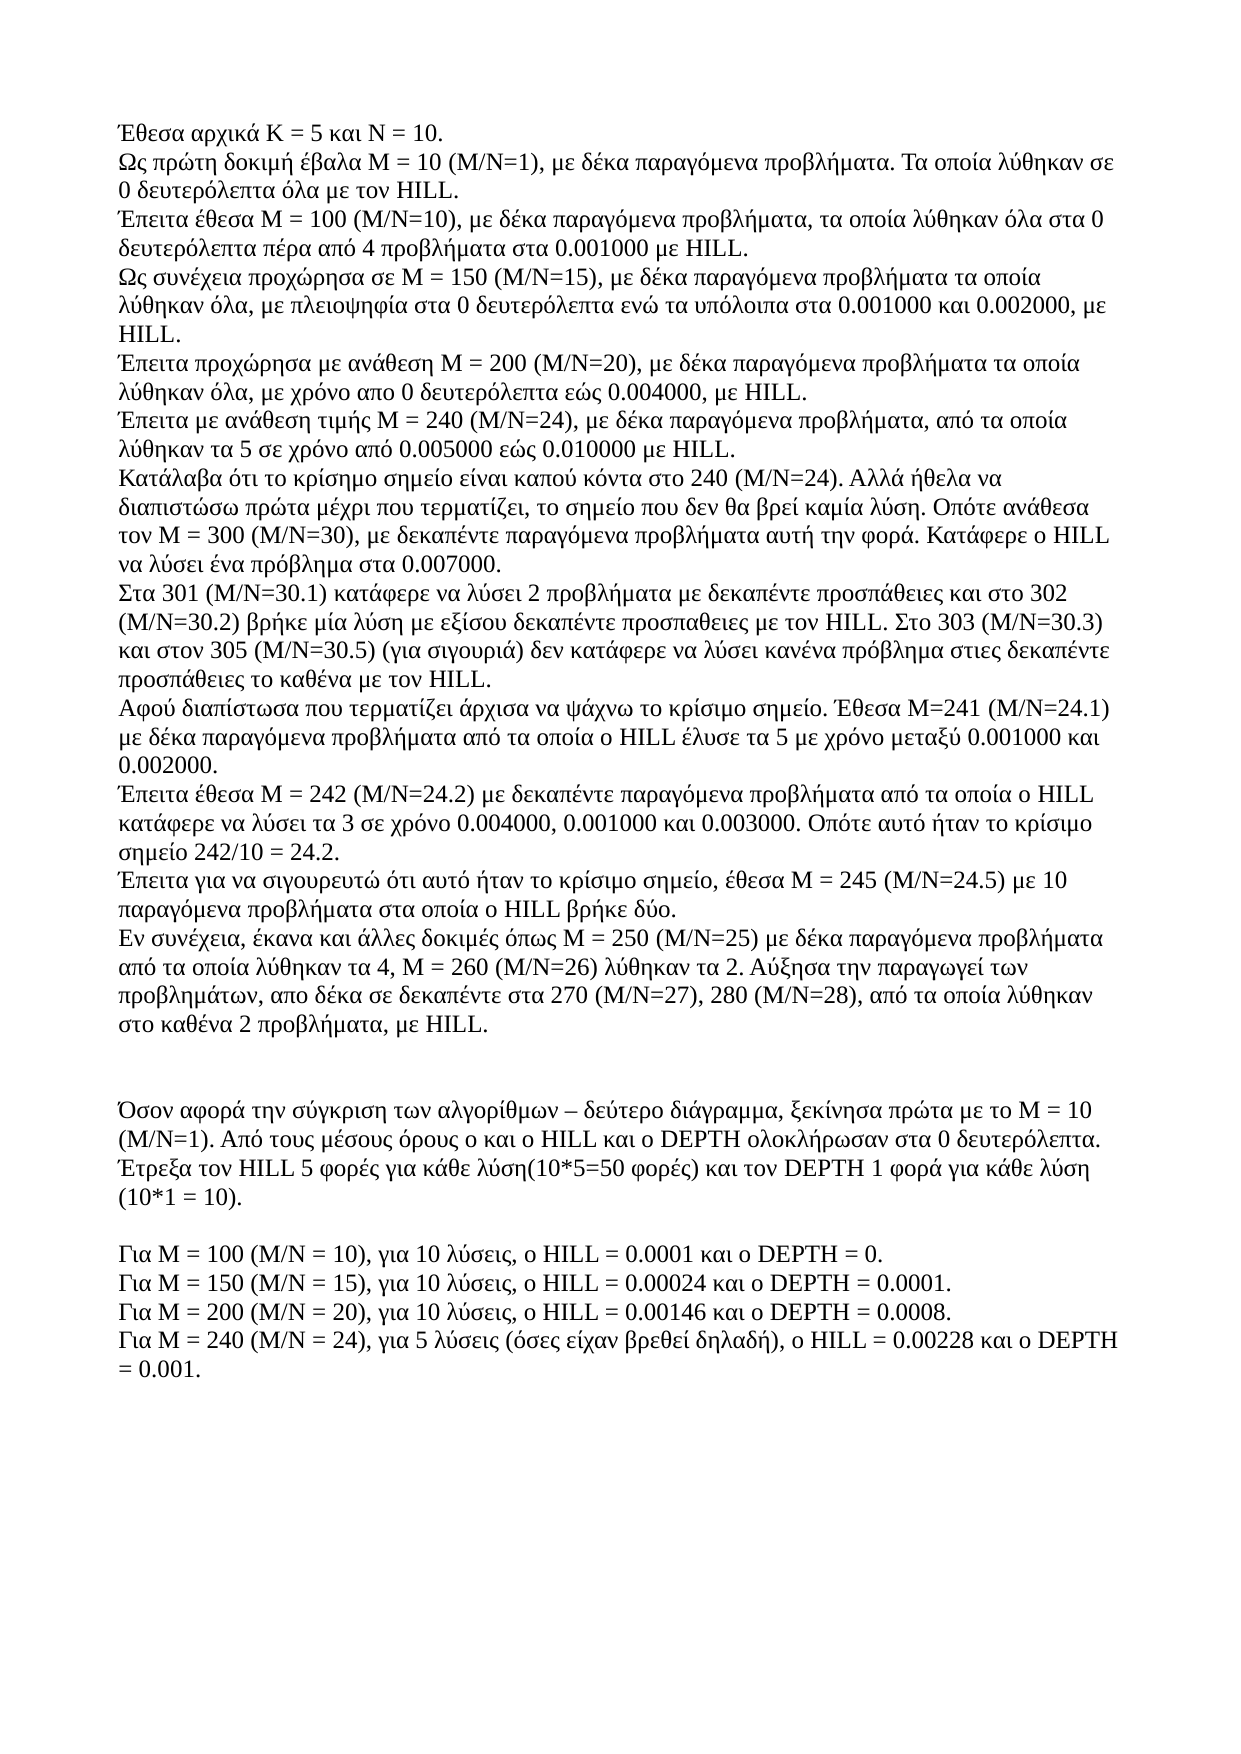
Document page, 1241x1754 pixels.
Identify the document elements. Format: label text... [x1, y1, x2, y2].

text Για Μ = 240 (Μ/Ν = 24), για 5 λύσεις (όσες είχαν βρεθεί δηλαδή), o HILL = 0.00228 και ο DEPTH = 0.001. [118, 1326, 1122, 1383]
text Ως πρώτη δοκιμή έβαλα Μ = 10 (M/N=1), με δέκα παραγόμενα προβλήματα. Τα οποία λύθηκαν σε 0 δευτερόλεπτα όλα με τον HILL. [118, 147, 1122, 204]
text Για Μ = 100 (Μ/Ν = 10), για 10 λύσεις, o HILL = 0.0001 και ο DEPTH = 0. [118, 1239, 1122, 1268]
text Έθεσα αρχικά Κ = 5 και Ν = 10. [118, 118, 1122, 147]
text Για Μ = 150 (Μ/Ν = 15), για 10 λύσεις, o HILL = 0.00024 και ο DEPTH = 0.0001. [118, 1268, 1122, 1297]
text Εν συνέχεια, έκανα και άλλες δοκιμές όπως Μ = 250 (M/N=25) με δέκα παραγόμενα προβλήματα από τα οποία λύθηκαν τα 4, Μ = 260 (M/N=26) λύθηκαν τα 2. Αύξησα την παραγωγεί των προβλημάτων, απο δέκα σε δεκαπέντε στα 270 (M/N=27), 280 (M/N=28), από τα οποία λύθηκαν στο καθένα 2 προβλήματα, με HILL. [118, 923, 1122, 1038]
text Έπειτα έθεσα Μ = 242 (M/N=24.2) με δεκαπέντε παραγόμενα προβλήματα από τα οποία ο HILL κατάφερε να λύσει τα 3 σε χρόνο 0.004000, 0.001000 και 0.003000. Οπότε αυτό ήταν το κρίσιμο σημείο 242/10 = 24.2. [118, 779, 1122, 866]
text Ως συνέχεια προχώρησα σε Μ = 150 (M/N=15), με δέκα παραγόμενα προβλήματα τα οποία λύθηκαν όλα, με πλειοψηφία στα 0 δευτερόλεπτα ενώ τα υπόλοιπα στα 0.001000 και 0.002000, με HILL. [118, 262, 1122, 348]
text Έπειτα για να σιγουρευτώ ότι αυτό ήταν το κρίσιμο σημείο, έθεσα Μ = 245 (M/N=24.5) με 10 παραγόμενα προβλήματα στα οποία ο HILL βρήκε δύο. [118, 866, 1122, 923]
text Για Μ = 200 (Μ/Ν = 20), για 10 λύσεις, o HILL = 0.00146 και ο DEPTH = 0.0008. [118, 1297, 1122, 1326]
text Αφού διαπίστωσα που τερματίζει άρχισα να ψάχνω το κρίσιμο σημείο. Έθεσα Μ=241 (M/N=24.1) με δέκα παραγόμενα προβλήματα από τα οποία ο HILL έλυσε τα 5 με χρόνο μεταξύ 0.001000 και 0.002000. [118, 693, 1122, 779]
text Έπειτα προχώρησα με ανάθεση Μ = 200 (M/N=20), με δέκα παραγόμενα προβλήματα τα οποία λύθηκαν όλα, με χρόνο απο 0 δευτερόλεπτα εώς 0.004000, με HILL. [118, 348, 1122, 406]
text Στα 301 (M/N=30.1) κατάφερε να λύσει 2 προβλήματα με δεκαπέντε προσπάθειες και στο 302 (M/N=30.2) βρήκε μία λύση με εξίσου δεκαπέντε προσπαθειες με τον HILL. Στο 303 (M/N=30.3) και στον 305 (M/N=30.5) (για σιγουριά) δεν κατάφερε να λύσει κανένα πρόβλημα στιες δεκαπέντε προσπάθειες το καθένα με τον HILL. [118, 578, 1122, 693]
text Κατάλαβα ότι το κρίσημο σημείο είναι καπού κόντα στο 240 (M/N=24). Αλλά ήθελα να διαπιστώσω πρώτα μέχρι που τερματίζει, το σημείο που δεν θα βρεί καμία λύση. Οπότε ανάθεσα τον Μ = 300 (M/N=30), με δεκαπέντε παραγόμενα προβλήματα αυτή την φορά. Κατάφερε ο HILL να λύσει ένα πρόβλημα στα 0.007000. [118, 463, 1122, 578]
text Έπειτα με ανάθεση τιμής Μ = 240 (M/N=24), με δέκα παραγόμενα προβλήματα, από τα οποία λύθηκαν τα 5 σε χρόνο από 0.005000 εώς 0.010000 με HILL. [118, 406, 1122, 463]
text Έπειτα έθεσα Μ = 100 (M/N=10), με δέκα παραγόμενα προβλήματα, τα οποία λύθηκαν όλα στα 0 δευτερόλεπτα πέρα από 4 προβλήματα στα 0.001000 με HILL. [118, 204, 1122, 262]
text Όσον αφορά την σύγκριση των αλγορίθμων – δεύτερο διάγραμμα, ξεκίνησα πρώτα με το Μ = 10 (M/N=1). Από τους μέσους όρους ο και ο HILL και ο DEPTH ολοκλήρωσαν στα 0 δευτερόλεπτα. Έτρεξα τον HILL 5 φορές για κάθε λύση(10*5=50 φορές) και τον DEPTH 1 φορά για κάθε λύση (10*1 = 10). [118, 1096, 1122, 1211]
